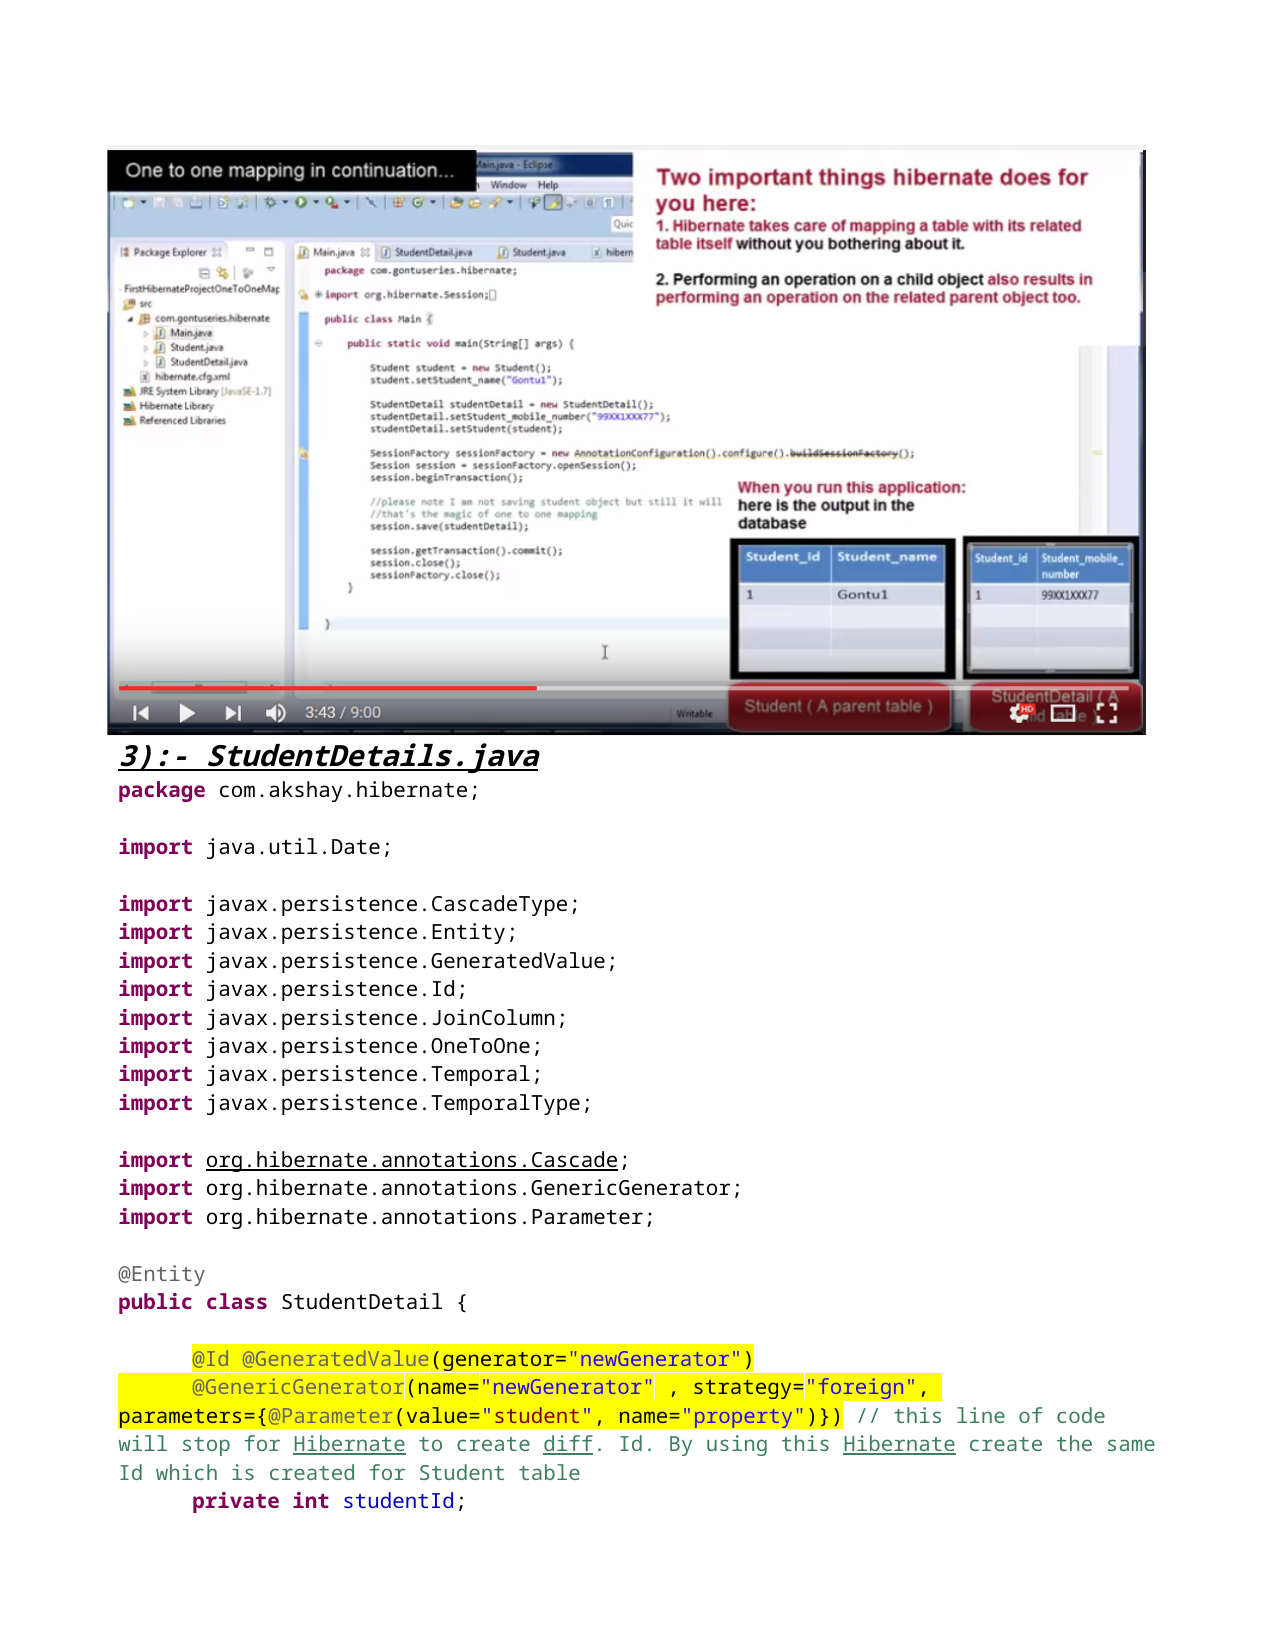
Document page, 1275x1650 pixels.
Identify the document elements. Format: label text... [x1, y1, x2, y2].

text import org.hibernate.annotations.GenericGenerator; [118, 1173, 1157, 1202]
text import javax.persistence.OneToOne; [118, 1031, 1157, 1059]
text import javax.persistence.Entity; [118, 917, 1157, 946]
text public class StudentDetail { [118, 1287, 1157, 1316]
text 3):- StudentDetails.java [118, 118, 1157, 775]
text import javax.persistence.CascadeType; [118, 889, 1157, 917]
text @GenericGenerator(name="newGenerator" , strategy="foreign", parameters={@Parameter(value="student", name="property")}) // this line of code will stop for Hibernate to create diff. Id. By using this Hibernate create the same Id which is created for Student table [118, 1372, 1157, 1486]
text private int studentId; [118, 1486, 1157, 1514]
text import javax.persistence.Id; [118, 974, 1157, 1003]
text @Entity [118, 1259, 1157, 1287]
text import org.hibernate.annotations.Cascade; [118, 1145, 1157, 1173]
text import javax.persistence.Temporal; [118, 1059, 1157, 1088]
text package com.akshay.hibernate; [118, 775, 1157, 804]
text import javax.persistence.TemporalType; [118, 1088, 1157, 1116]
text import javax.persistence.JoinColumn; [118, 1003, 1157, 1031]
text @Id @GeneratedValue(generator="newGenerator") [118, 1344, 1157, 1372]
picture [107, 145, 1146, 736]
text import org.hibernate.annotations.Parameter; [118, 1202, 1157, 1230]
text import javax.persistence.GeneratedValue; [118, 946, 1157, 974]
text import java.util.Date; [118, 832, 1157, 861]
